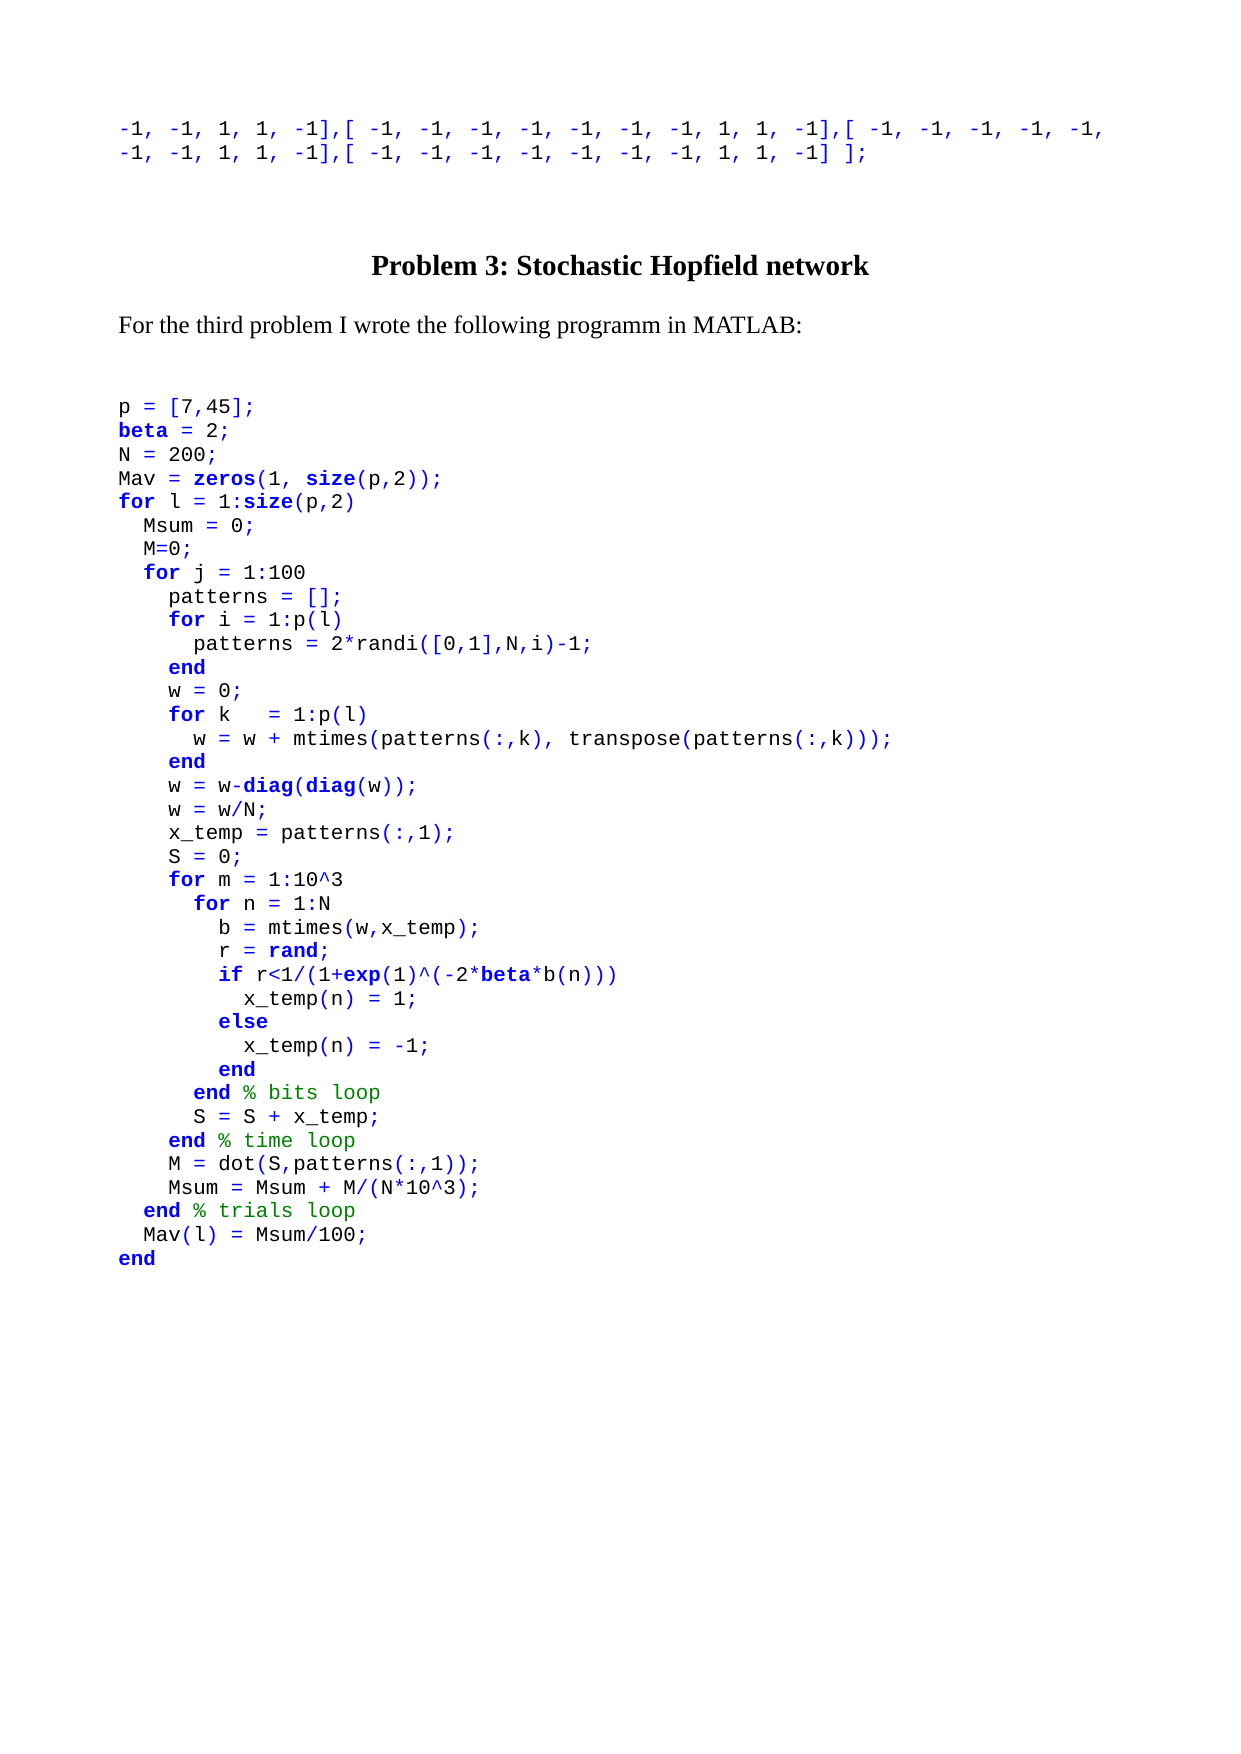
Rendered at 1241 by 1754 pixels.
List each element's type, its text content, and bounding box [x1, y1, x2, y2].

text M=0; [118, 538, 1122, 562]
text Msum = 0; [118, 515, 1122, 538]
text p = [7,45]; [118, 397, 1122, 420]
text for i = 1:p(l) [118, 609, 1122, 633]
text if r<1/(1+exp(1)^(-2*beta*b(n))) [118, 964, 1122, 988]
text for n = 1:N [118, 893, 1122, 917]
text patterns = []; [118, 586, 1122, 609]
text else [118, 1011, 1122, 1035]
text end [118, 1248, 1122, 1271]
text w = w + mtimes(patterns(:,k), transpose(patterns(:,k))); [118, 728, 1122, 751]
text end [118, 657, 1122, 680]
text -1, -1, 1, 1, -1],[ -1, -1, -1, -1, -1, -1, -1, 1, 1, -1],[ -1, -1, -1, -1, -1, -1, -1, 1, 1, -1],[ -1, -1, -1, -1, -1, -1, -1, 1, 1, -1] ]; [118, 118, 1122, 165]
text beta = 2; [118, 420, 1122, 444]
text x_temp(n) = -1; [118, 1035, 1122, 1059]
text for k = 1:p(l) [118, 704, 1122, 728]
text end % bits loop [118, 1082, 1122, 1106]
text Problem 3: Stochastic Hopfield network [118, 248, 1122, 282]
text end % trials loop [118, 1201, 1122, 1224]
text for j = 1:100 [118, 562, 1122, 586]
text b = mtimes(w,x_temp); [118, 917, 1122, 940]
text S = 0; [118, 846, 1122, 869]
text r = rand; [118, 940, 1122, 964]
text Msum = Msum + M/(N*10^3); [118, 1177, 1122, 1201]
text For the third problem I wrote the following programm in MATLAB: [118, 310, 1122, 339]
text M = dot(S,patterns(:,1)); [118, 1153, 1122, 1177]
text N = 200; [118, 444, 1122, 467]
text w = w-diag(diag(w)); [118, 775, 1122, 798]
text for m = 1:10^3 [118, 869, 1122, 893]
text w = w/N; [118, 798, 1122, 822]
text x_temp(n) = 1; [118, 988, 1122, 1011]
text Mav = zeros(1, size(p,2)); [118, 467, 1122, 491]
text end % time loop [118, 1129, 1122, 1153]
text end [118, 751, 1122, 775]
text for l = 1:size(p,2) [118, 491, 1122, 515]
text patterns = 2*randi([0,1],N,i)-1; [118, 633, 1122, 657]
text w = 0; [118, 680, 1122, 704]
text end [118, 1059, 1122, 1082]
text Mav(l) = Msum/100; [118, 1224, 1122, 1248]
text x_temp = patterns(:,1); [118, 822, 1122, 846]
text S = S + x_temp; [118, 1106, 1122, 1129]
